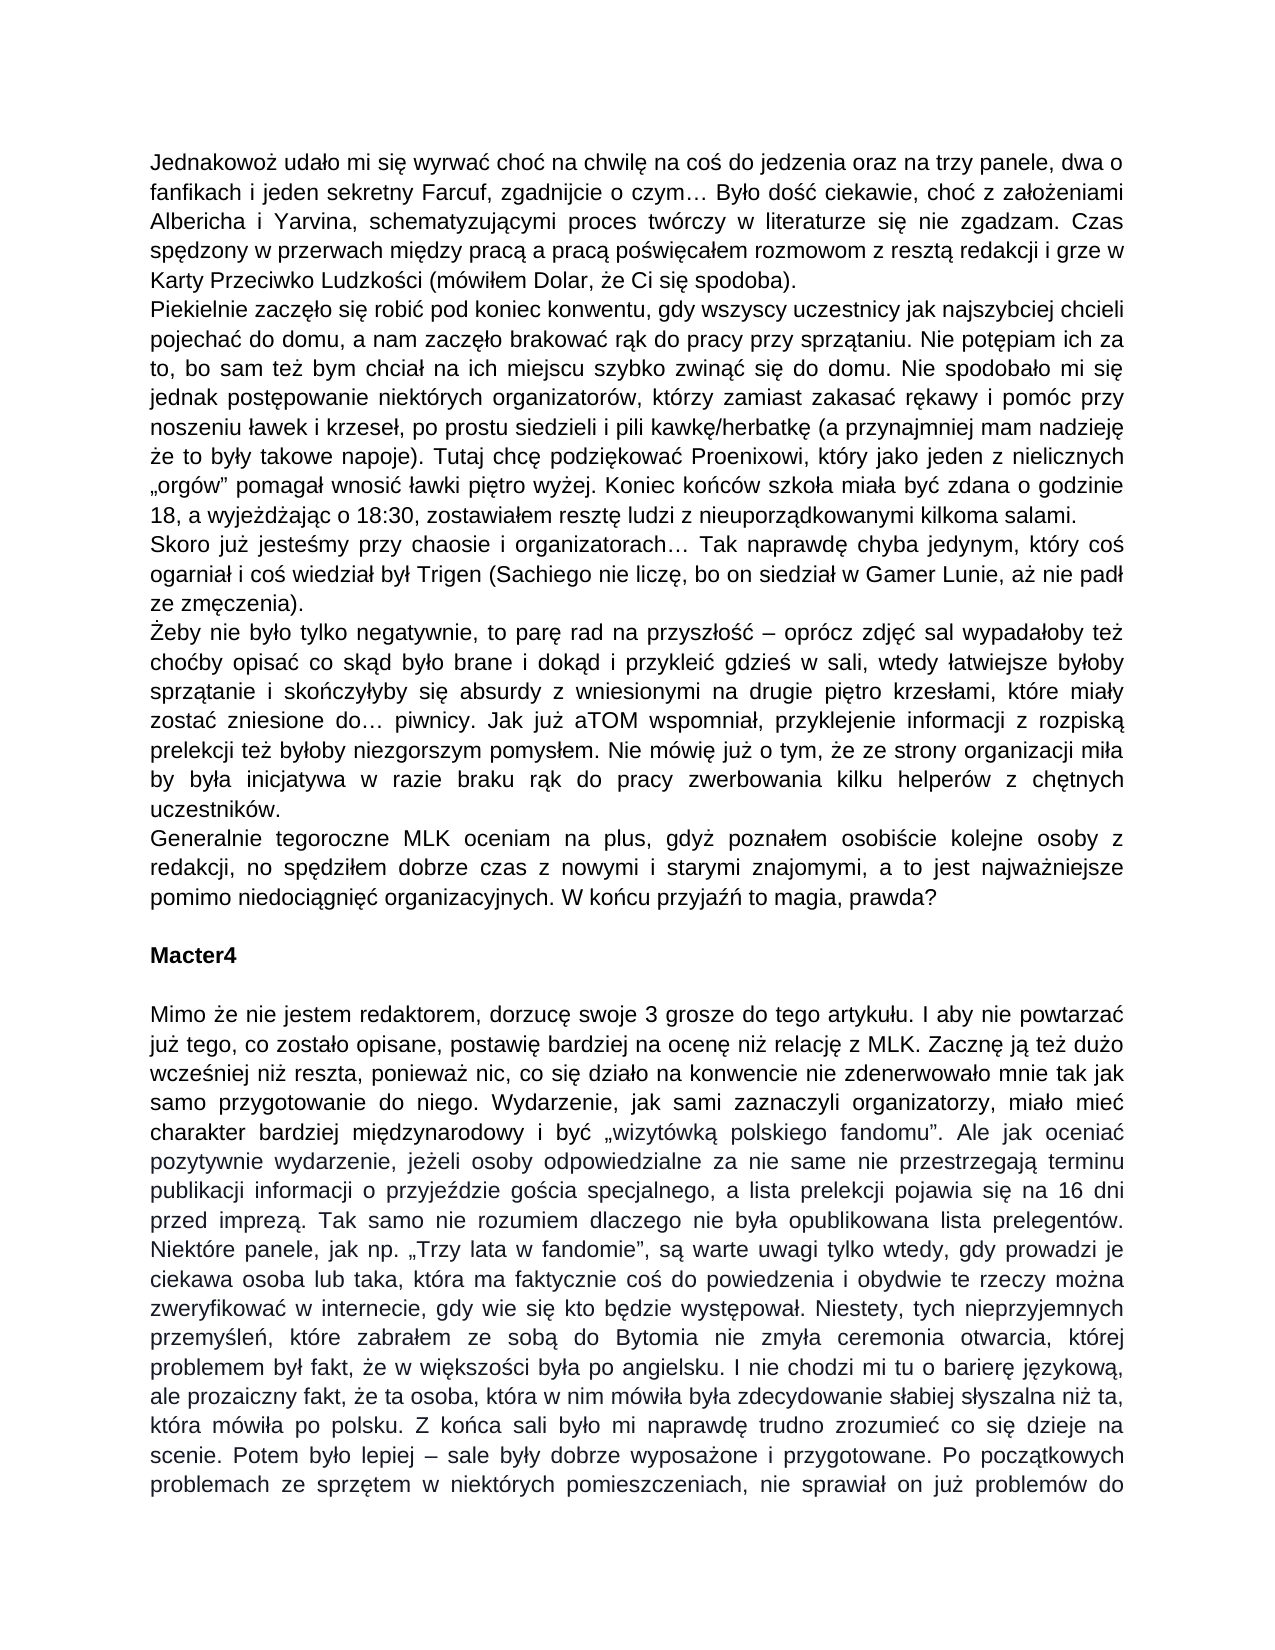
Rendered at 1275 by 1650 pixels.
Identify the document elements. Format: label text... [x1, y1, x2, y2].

text Jednakowoż udało mi się wyrwać choć na chwilę na coś do jedzenia oraz na trzy panele, dwa o fanfikach i jeden sekretny Farcuf, zgadnijcie o czym… Było dość ciekawie, choć z założeniami Albericha i Yarvina, schematyzującymi proces twórczy w literaturze się nie zgadzam. Czas spędzony w przerwach między pracą a pracą poświęcałem rozmowom z resztą redakcji i grze w Karty Przeciwko Ludzkości (mówiłem Dolar, że Ci się spodoba). [150, 150, 1125, 293]
text Mimo że nie jestem redaktorem, dorzucę swoje 3 grosze do tego artykułu. I aby nie powtarzać już tego, co zostało opisane, postawię bardziej na ocenę niż relację z MLK. Zacznę ją też dużo wcześniej niż reszta, ponieważ nic, co się działo na konwencie nie zdenerwowało mnie tak jak samo przygotowanie do niego. Wydarzenie, jak sami zaznaczyli organizatorzy, miało mieć charakter bardziej międzynarodowy i być „wizytówką polskiego fandomu”. Ale jak oceniać pozytywnie wydarzenie, jeżeli osoby odpowiedzialne za nie same nie przestrzegają terminu publikacji informacji o przyjeździe gościa specjalnego, a lista prelekcji pojawia się na 16 dni przed imprezą. Tak samo nie rozumiem dlaczego nie była opublikowana lista prelegentów. Niektóre panele, jak np. „Trzy lata w fandomie”, są warte uwagi tylko wtedy, gdy prowadzi je ciekawa osoba lub taka, która ma faktycznie coś do powiedzenia i obydwie te rzeczy można zweryfikować w internecie, gdy wie się kto będzie występował. Niestety, tych nieprzyjemnych przemyśleń, które zabrałem ze sobą do Bytomia nie zmyła ceremonia otwarcia, której problemem był fakt, że w większości była po angielsku. I nie chodzi mi tu o barierę językową, ale prozaiczny fakt, że ta osoba, która w nim mówiła była zdecydowanie słabiej słyszalna niż ta, która mówiła po polsku. Z końca sali było mi naprawdę trudno zrozumieć co się dzieje na scenie. Potem było lepiej – sale były dobrze wyposażone i przygotowane. Po początkowych problemach ze sprzętem w niektórych pomieszczeniach, nie sprawiał on już problemów do [150, 1002, 1125, 1497]
text Generalnie tegoroczne MLK oceniam na plus, gdyż poznałem osobiście kolejne osoby z redakcji, no spędziłem dobrze czas z nowymi i starymi znajomymi, a to jest najważniejsze pomimo niedociągnięć organizacyjnych. W końcu przyjaźń to magia, prawda? [150, 826, 1125, 910]
text Żeby nie było tylko negatywnie, to parę rad na przyszłość – oprócz zdjęć sal wypadałoby też choćby opisać co skąd było brane i dokąd i przykleić gdzieś w sali, wtedy łatwiejsze byłoby sprzątanie i skończyłyby się absurdy z wniesionymi na drugie piętro krzesłami, które miały zostać zniesione do… piwnicy. Jak już aTOM wspomniał, przyklejenie informacji z rozpiską prelekcji też byłoby niezgorszym pomysłem. Nie mówię już o tym, że ze strony organizacji miła by była inicjatywa w razie braku rąk do pracy zwerbowania kilku helperów z chętnych uczestników. [150, 620, 1125, 822]
text Macter4 [150, 943, 1125, 969]
text Skoro już jesteśmy przy chaosie i organizatorach… Tak naprawdę chyba jedynym, który coś ogarniał i coś wiedział był Trigen (Sachiego nie liczę, bo on siedział w Gamer Lunie, aż nie padł ze zmęczenia). [150, 532, 1125, 616]
text Piekielnie zaczęło się robić pod koniec konwentu, gdy wszyscy uczestnicy jak najszybciej chcieli pojechać do domu, a nam zaczęło brakować rąk do pracy przy sprzątaniu. Nie potępiam ich za to, bo sam też bym chciał na ich miejscu szybko zwinąć się do domu. Nie spodobało mi się jednak postępowanie niektórych organizatorów, którzy zamiast zakasać rękawy i pomóc przy noszeniu ławek i krzeseł, po prostu siedzieli i pili kawkę/herbatkę (a przynajmniej mam nadzieję że to były takowe napoje). Tutaj chcę podziękować Proenixowi, który jako jeden z nielicznych „orgów” pomagał wnosić ławki piętro wyżej. Koniec końców szkoła miała być zdana o godzinie 18, a wyjeżdżając o 18:30, zostawiałem resztę ludzi z nieuporządkowanymi kilkoma salami. [150, 297, 1125, 528]
